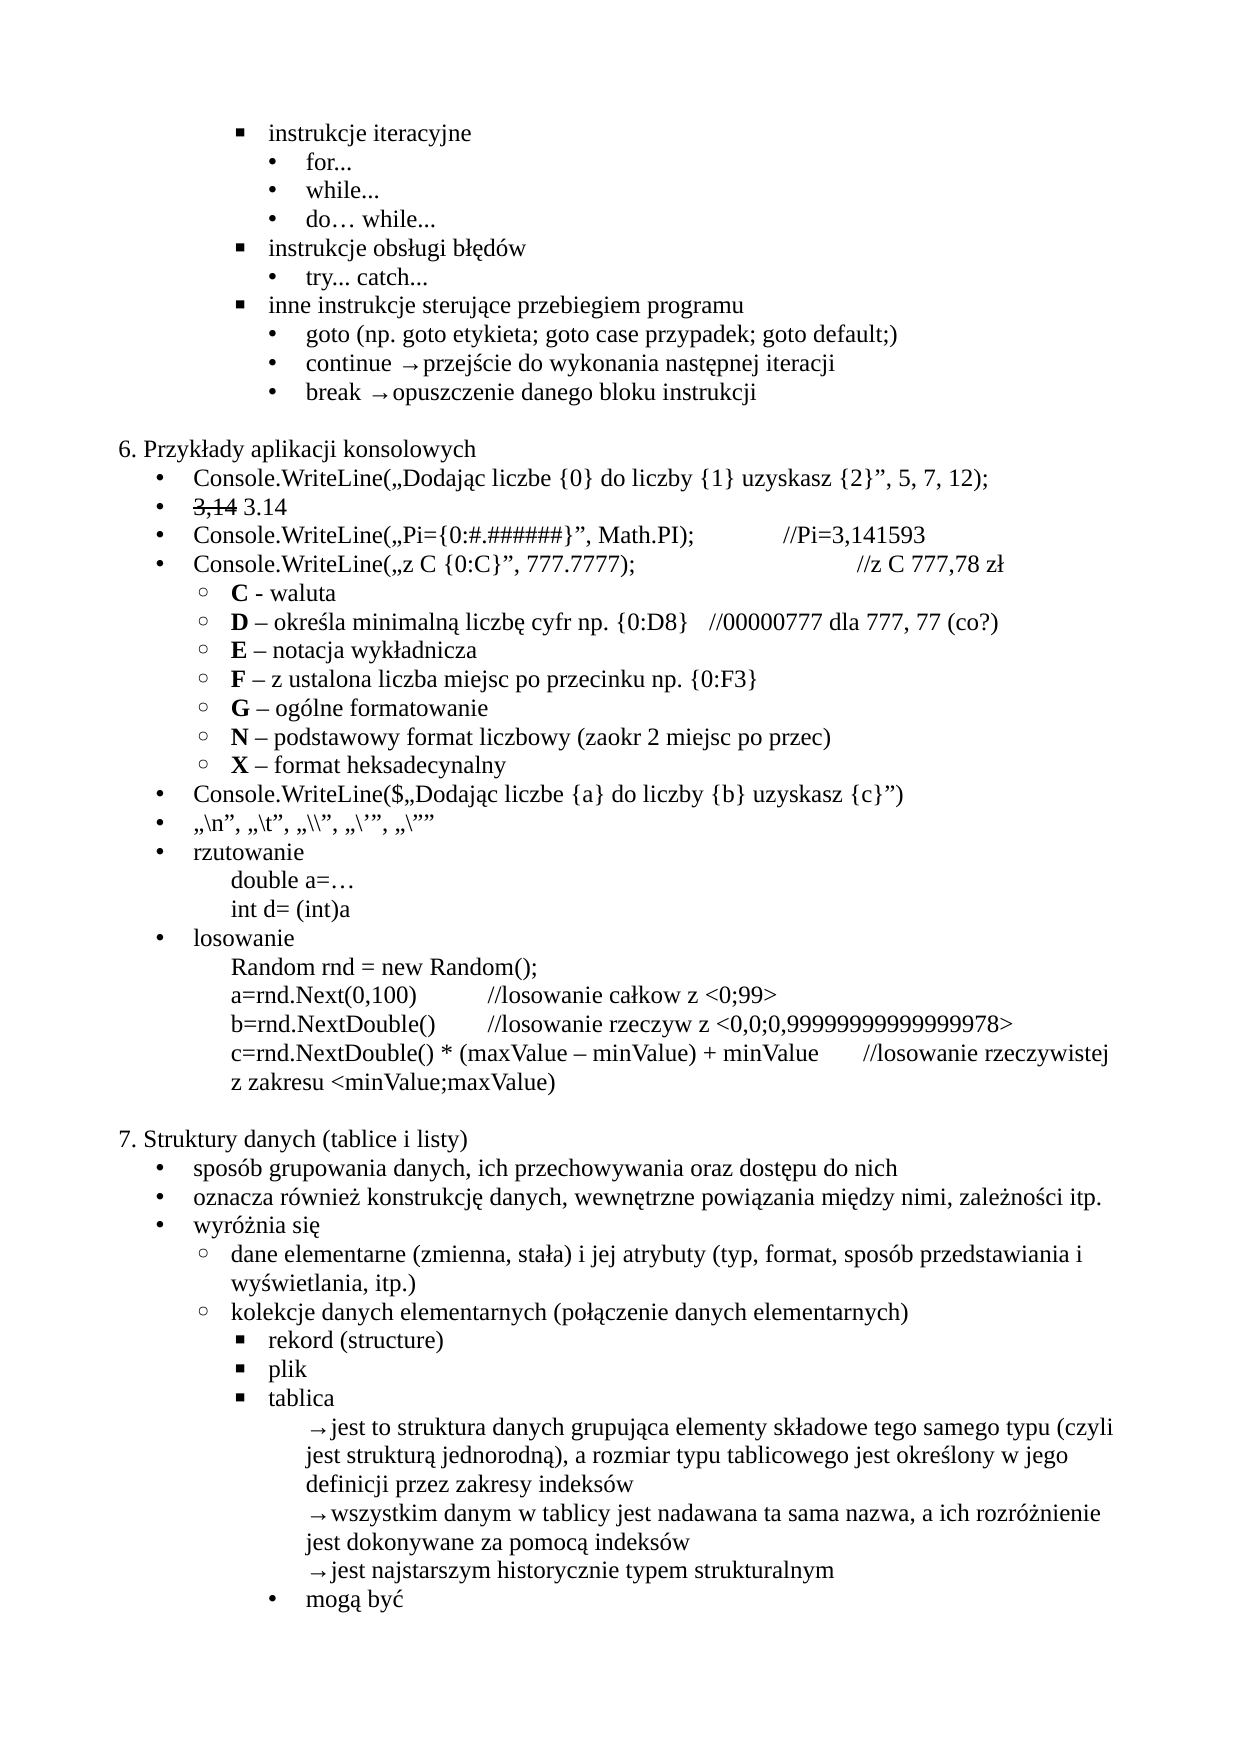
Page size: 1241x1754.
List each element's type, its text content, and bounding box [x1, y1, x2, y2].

list oznacza również konstrukcję danych, wewnętrzne powiązania między nimi, zależności itp. [156, 1182, 1122, 1211]
list instrukcje iteracyjne [231, 118, 1122, 147]
list rzutowanie [156, 837, 1122, 866]
list N – podstawowy format liczbowy (zaokr 2 miejsc po przec) [193, 722, 1122, 751]
list →jest to struktura danych grupująca elementy składowe tego samego typu (czyli jest strukturą jednorodną), a rozmiar typu tablicowego jest określony w jego definicji przez zakresy indeksów [268, 1412, 1122, 1498]
list for... [268, 147, 1122, 176]
list sposób grupowania danych, ich przechowywania oraz dostępu do nich [156, 1153, 1122, 1182]
list G – ogólne formatowanie [193, 693, 1122, 722]
list goto (np. goto etykieta; goto case przypadek; goto default;) [268, 319, 1122, 348]
list inne instrukcje sterujące przebiegiem programu [231, 291, 1122, 319]
list E – notacja wykładnicza [193, 636, 1122, 664]
list plik [231, 1354, 1122, 1383]
list F – z ustalona liczba miejsc po przecinku np. {0:F3} [193, 664, 1122, 693]
list wyróżnia się [156, 1211, 1122, 1239]
list Console.WriteLine(„z C {0:C}”, 777.7777); //z C 777,78 zł [156, 549, 1122, 578]
list try... catch... [268, 262, 1122, 291]
list Random rnd = new Random(); [193, 952, 1122, 981]
list 3,14 3.14 [156, 492, 1122, 521]
list dane elementarne (zmienna, stała) i jej atrybuty (typ, format, sposób przedstawiania i wyświetlania, itp.) [193, 1239, 1122, 1297]
list Console.WriteLine($„Dodając liczbe {a} do liczby {b} uzyskasz {c}”) [156, 779, 1122, 808]
list int d= (int)a [193, 894, 1122, 923]
list rekord (structure) [231, 1326, 1122, 1354]
list tablica [231, 1383, 1122, 1412]
text 7. Struktury danych (tablice i listy) [118, 1124, 1122, 1153]
list D – określa minimalną liczbę cyfr np. {0:D8} //00000777 dla 777, 77 (co?) [193, 607, 1122, 636]
list kolekcje danych elementarnych (połączenie danych elementarnych) [193, 1297, 1122, 1326]
list b=rnd.NextDouble() //losowanie rzeczyw z <0,0;0,99999999999999978> [193, 1009, 1122, 1038]
list break →opuszczenie danego bloku instrukcji [268, 377, 1122, 406]
list →wszystkim danym w tablicy jest nadawana ta sama nazwa, a ich rozróżnienie jest dokonywane za pomocą indeksów [268, 1498, 1122, 1556]
list „\n”, „\t”, „\\”, „\’”, „\”” [156, 808, 1122, 837]
list while... [268, 176, 1122, 204]
list double a=… [193, 866, 1122, 894]
list X – format heksadecynalny [193, 751, 1122, 779]
list do… while... [268, 204, 1122, 233]
text 6. Przykłady aplikacji konsolowych [118, 434, 1122, 463]
list mogą być [268, 1584, 1122, 1613]
list Console.WriteLine(„Pi={0:#.######}”, Math.PI); //Pi=3,141593 [156, 521, 1122, 549]
list →jest najstarszym historycznie typem strukturalnym [268, 1556, 1122, 1584]
list instrukcje obsługi błędów [231, 233, 1122, 262]
list losowanie [156, 923, 1122, 952]
list C - waluta [193, 578, 1122, 607]
list c=rnd.NextDouble() * (maxValue – minValue) + minValue //losowanie rzeczywistej z zakresu <minValue;maxValue) [193, 1038, 1122, 1096]
list Console.WriteLine(„Dodając liczbe {0} do liczby {1} uzyskasz {2}”, 5, 7, 12); [156, 463, 1122, 492]
list a=rnd.Next(0,100) //losowanie całkow z <0;99> [193, 981, 1122, 1009]
list continue →przejście do wykonania następnej iteracji [268, 348, 1122, 377]
